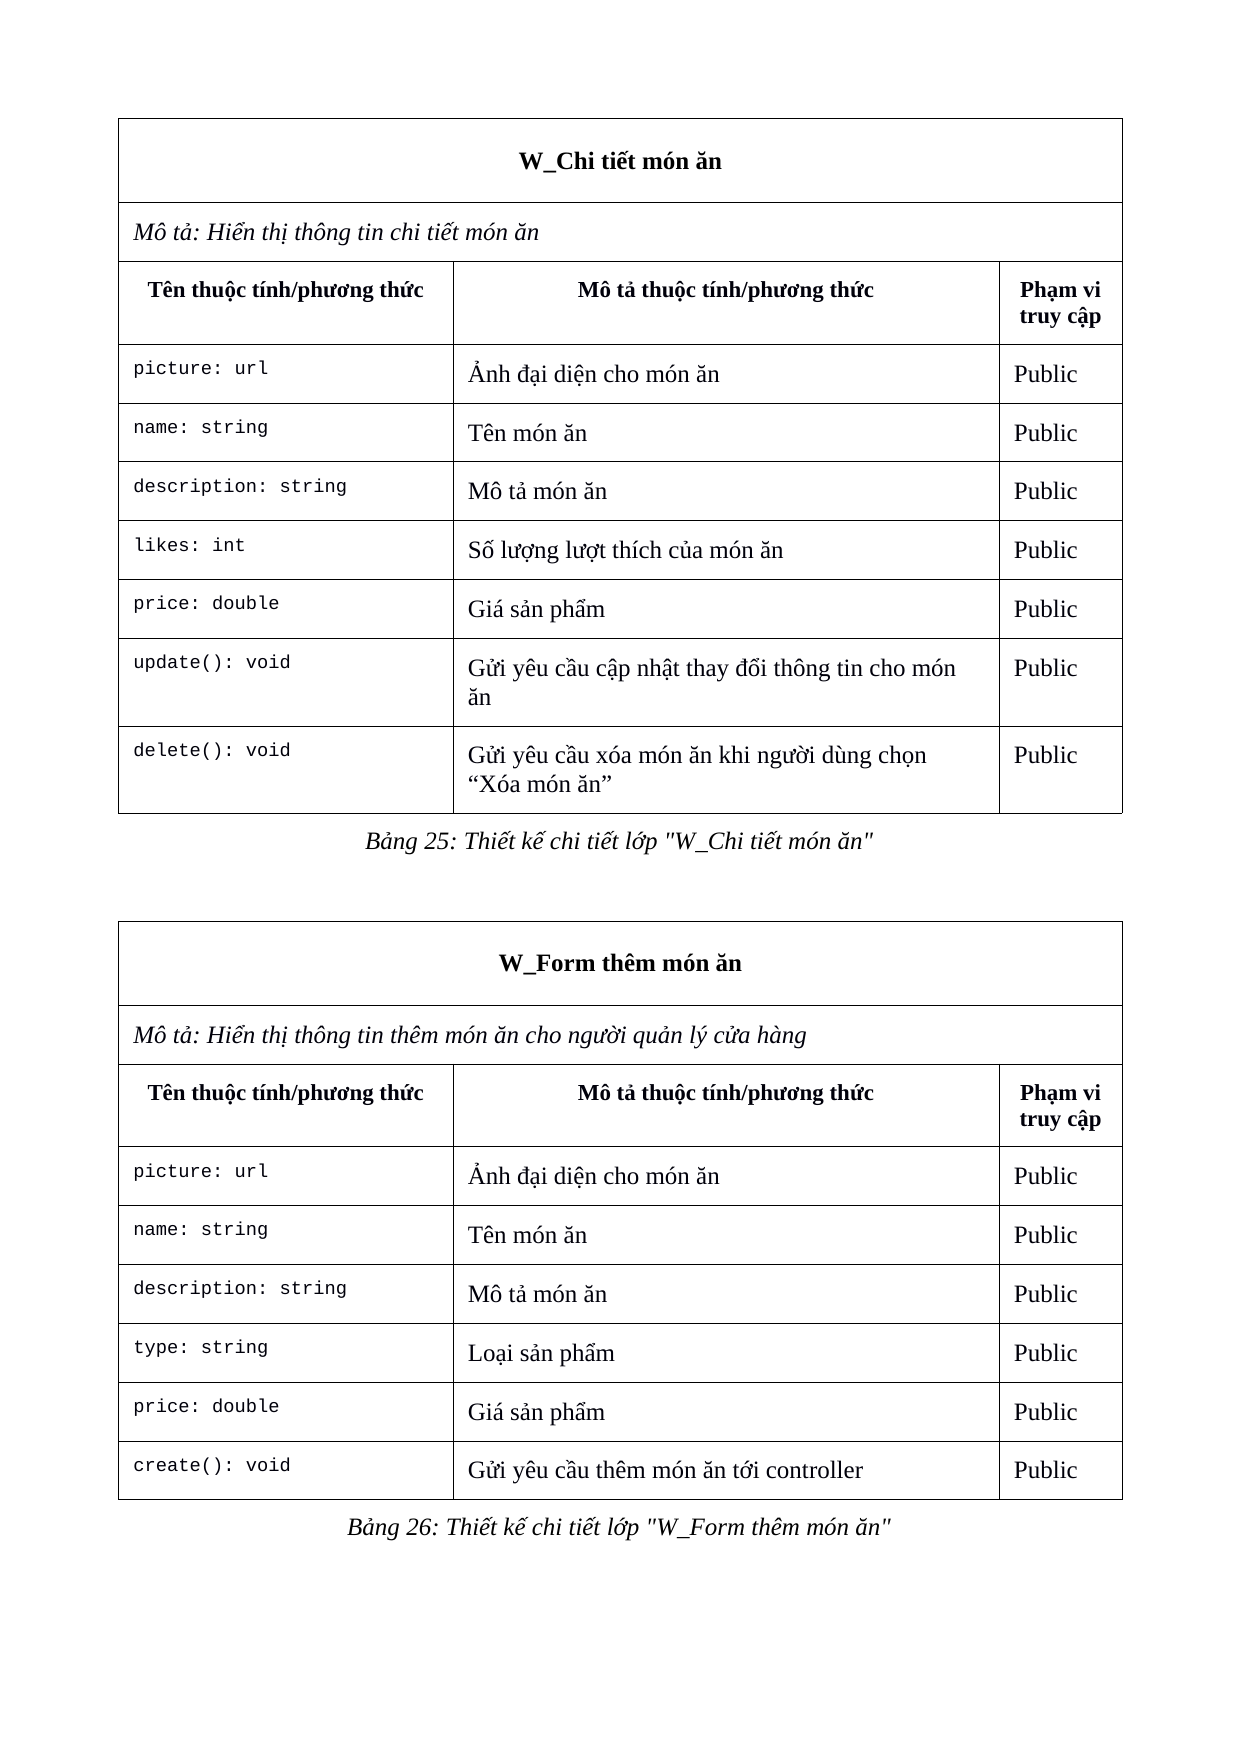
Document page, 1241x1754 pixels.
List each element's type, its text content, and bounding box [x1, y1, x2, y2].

table_cell Public [1000, 1265, 1122, 1323]
table_cell Mô tả thuộc tính/phương thức [454, 1065, 999, 1146]
table_cell Public [1000, 1324, 1122, 1382]
table_cell likes: int [119, 521, 453, 579]
table_cell Mô tả: Hiển thị thông tin chi tiết món ăn [119, 203, 1122, 261]
table_cell Public [1000, 639, 1122, 726]
table_cell description: string [119, 1265, 453, 1323]
table_cell Phạm vi truy cập [1000, 1065, 1122, 1146]
text Bảng 25: Thiết kế chi tiết lớp "W_Chi tiết món ăn" [118, 826, 1122, 854]
table_cell Số lượng lượt thích của món ăn [454, 521, 999, 579]
table_cell Giá sản phẩm [454, 580, 999, 638]
table_cell Mô tả thuộc tính/phương thức [454, 262, 999, 344]
table_cell Gửi yêu cầu cập nhật thay đổi thông tin cho món ăn [454, 639, 999, 726]
table_cell Tên món ăn [454, 1206, 999, 1264]
table_cell Public [1000, 521, 1122, 579]
table_cell delete(): void [119, 727, 453, 813]
table_cell price: double [119, 1383, 453, 1441]
table_cell name: string [119, 404, 453, 461]
table_cell Tên món ăn [454, 404, 999, 461]
table_cell Ảnh đại diện cho món ăn [454, 1147, 999, 1205]
table_cell Public [1000, 462, 1122, 520]
table_cell Giá sản phẩm [454, 1383, 999, 1441]
table_cell Gửi yêu cầu thêm món ăn tới controller [454, 1442, 999, 1499]
table_cell picture: url [119, 1147, 453, 1205]
table_cell Gửi yêu cầu xóa món ăn khi người dùng chọn “Xóa món ăn” [454, 727, 999, 813]
table_cell Public [1000, 1147, 1122, 1205]
table_cell Public [1000, 404, 1122, 461]
table_cell Mô tả món ăn [454, 462, 999, 520]
table_cell Public [1000, 1383, 1122, 1441]
table_cell Public [1000, 345, 1122, 402]
table_cell Mô tả: Hiển thị thông tin thêm món ăn cho người quản lý cửa hàng [119, 1006, 1122, 1063]
table_cell Public [1000, 727, 1122, 813]
table_cell price: double [119, 580, 453, 638]
table_cell Public [1000, 1206, 1122, 1264]
table_cell name: string [119, 1206, 453, 1264]
table_header W_Form thêm món ăn [119, 922, 1122, 1004]
table_cell Loại sản phẩm [454, 1324, 999, 1382]
table_cell Phạm vi truy cập [1000, 262, 1122, 344]
table_cell create(): void [119, 1442, 453, 1499]
table_cell Mô tả món ăn [454, 1265, 999, 1323]
table_cell Tên thuộc tính/phương thức [119, 1065, 453, 1146]
table_cell Public [1000, 1442, 1122, 1499]
text Bảng 26: Thiết kế chi tiết lớp "W_Form thêm món ăn" [118, 1512, 1122, 1541]
table_header W_Chi tiết món ăn [119, 119, 1122, 202]
table_cell picture: url [119, 345, 453, 402]
table_cell Ảnh đại diện cho món ăn [454, 345, 999, 402]
table_cell type: string [119, 1324, 453, 1382]
table_cell description: string [119, 462, 453, 520]
table_cell update(): void [119, 639, 453, 726]
table_cell Public [1000, 580, 1122, 638]
table_cell Tên thuộc tính/phương thức [119, 262, 453, 344]
